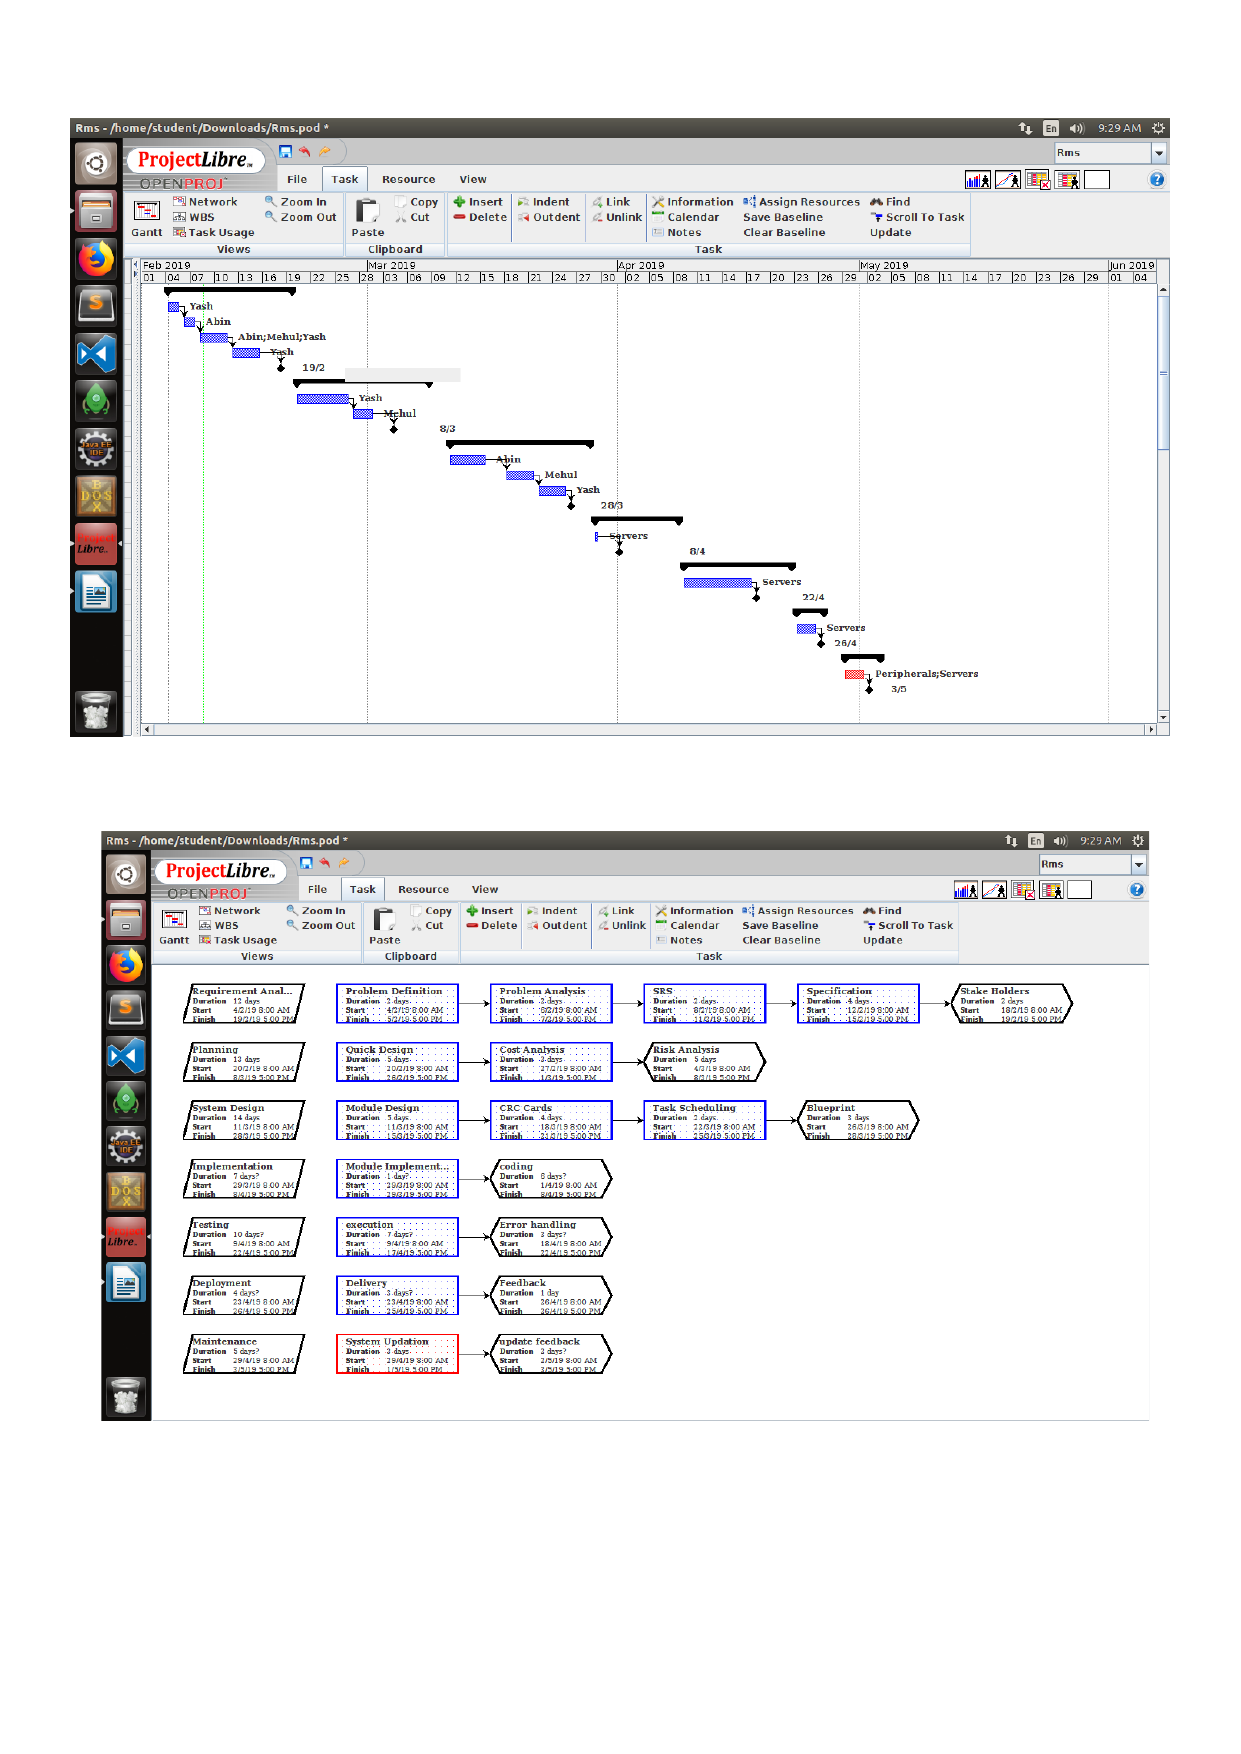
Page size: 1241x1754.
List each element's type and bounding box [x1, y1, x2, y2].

picture [70, 118, 1170, 737]
picture [101, 831, 1150, 1421]
